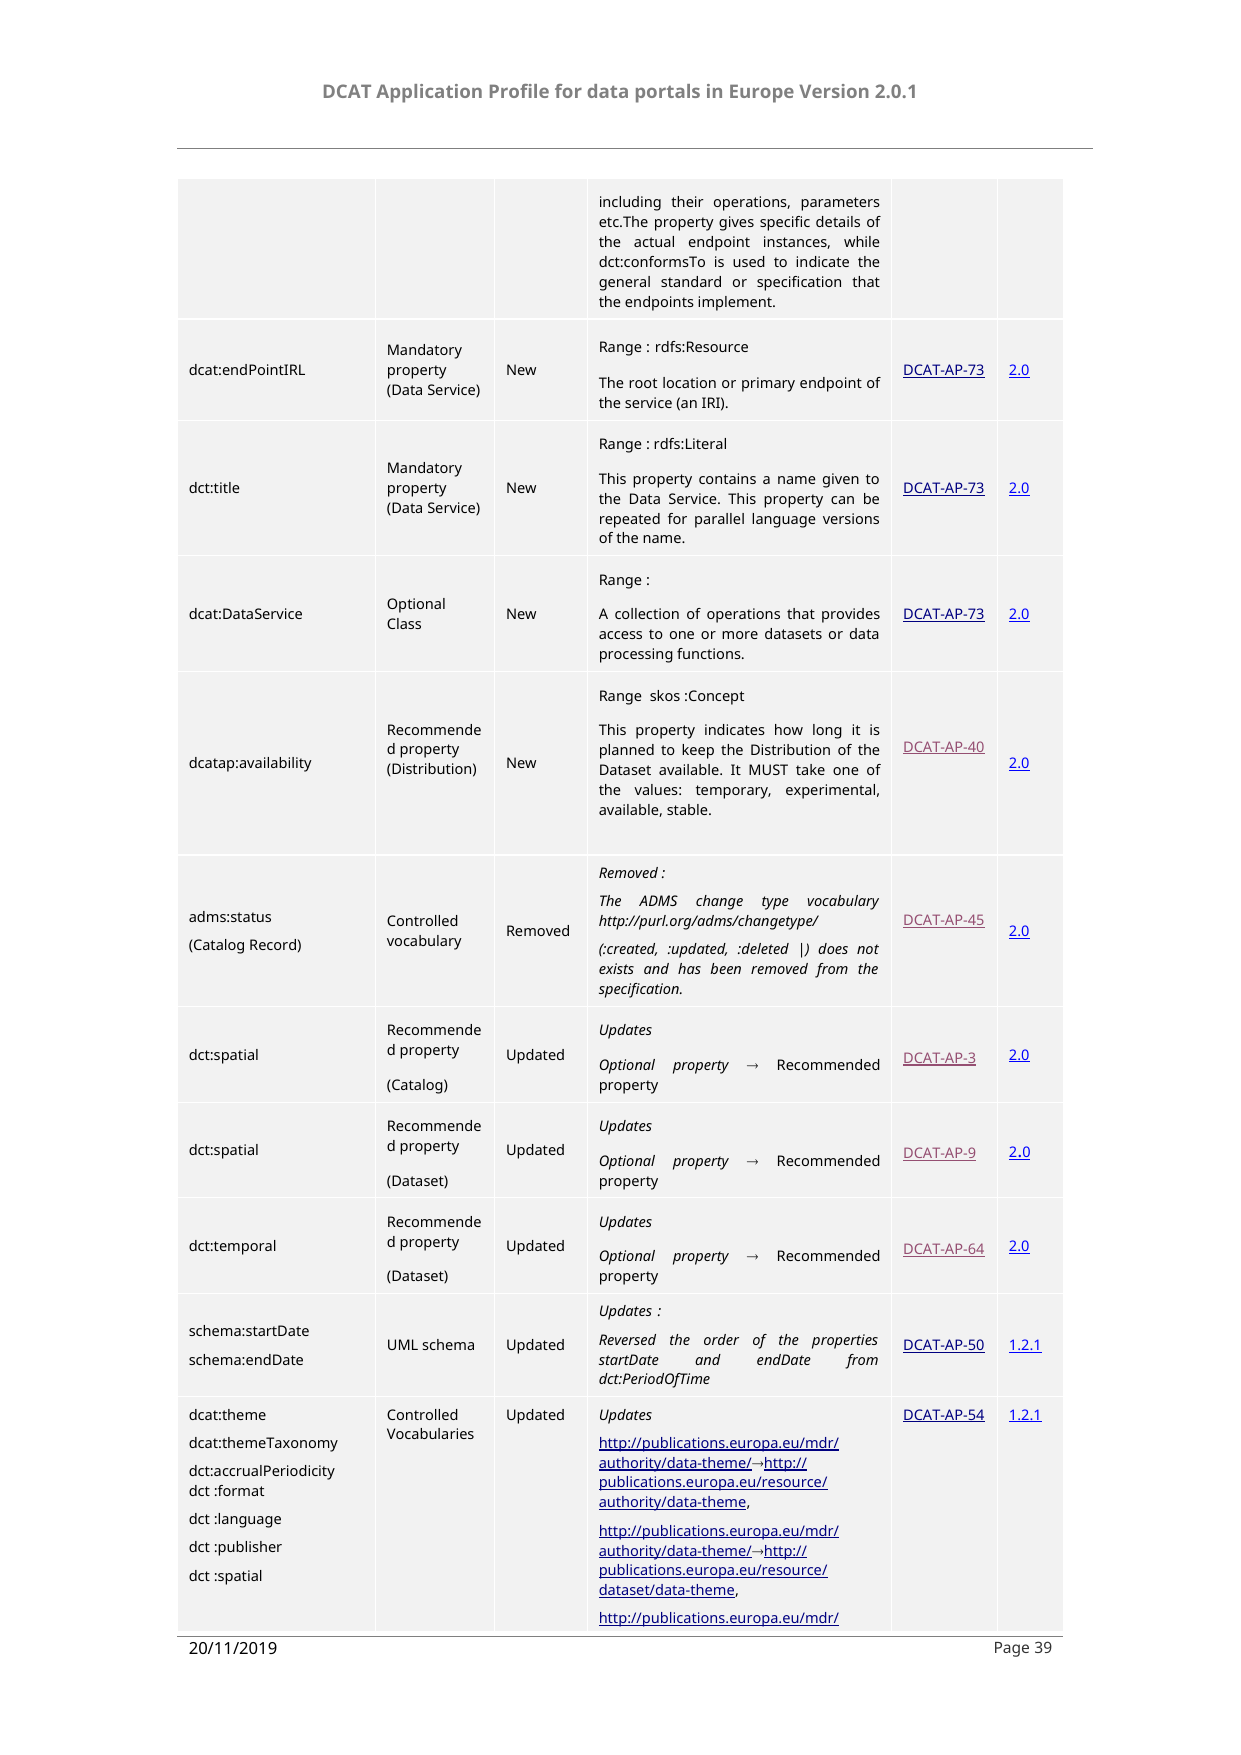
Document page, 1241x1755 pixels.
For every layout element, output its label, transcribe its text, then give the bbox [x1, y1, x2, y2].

table_cell DCAT-AP-73 [892, 421, 997, 555]
table_cell DCAT-AP-50 [892, 1294, 997, 1396]
table_cell DCAT-AP-54 [892, 1397, 997, 1631]
table_cell dct:title [178, 421, 375, 555]
table_cell [998, 179, 1063, 318]
table_cell 2.0 [998, 421, 1063, 555]
table_cell DCAT-AP-64 [892, 1198, 997, 1293]
table_cell DCAT-AP-9 [892, 1103, 997, 1197]
table_cell New [495, 556, 587, 671]
table_cell UML schema [376, 1294, 494, 1396]
table_cell [376, 179, 494, 318]
table_cell dcat:DataService [178, 556, 375, 671]
table_cell Removed : The ADMS change type vocabulary http://purl.org/adms/changetype/ (:created, :updated, :deleted |) does not exists and has been removed from the specification. [588, 856, 891, 1006]
table_cell [892, 179, 997, 318]
table_cell dcat:endPointIRL [178, 320, 375, 420]
table_cell 2.0 [998, 556, 1063, 671]
table_cell dcat:theme dcat:themeTaxonomy dct:accrualPeriodicity dct :format dct :language dct :publisher dct :spatial [178, 1397, 375, 1631]
table_cell New [495, 421, 587, 555]
table_cell Updates http://publications.europa.eu/mdr/authority/data-theme/http://publications.europa.eu/resource/authority/data-theme, http://publications.europa.eu/mdr/authority/data-theme/http://publications.europa.eu/resource/dataset/data-theme, http://publications.europa.eu/mdr/ [588, 1397, 891, 1631]
table_cell DCAT-AP-45 [892, 856, 997, 1006]
table_cell Controlled Vocabularies [376, 1397, 494, 1631]
table_cell DCAT-AP-3 [892, 1007, 997, 1102]
table_cell 2.0 [998, 320, 1063, 420]
table_cell Range : rdfs:Resource The root location or primary endpoint of the service (an IRI). [588, 320, 891, 420]
table_cell Range skos :Concept This property indicates how long it is planned to keep the Distribution of the Dataset available. It MUST take one of the values: temporary, experimental, available, stable. [588, 672, 891, 854]
table_cell Updates Optional property  Recommended property [588, 1103, 891, 1197]
table_cell 2.0 [998, 672, 1063, 854]
table_cell 1.2.1 [998, 1294, 1063, 1396]
table_cell [178, 179, 375, 318]
table_cell Updated [495, 1103, 587, 1197]
table_cell [495, 179, 587, 318]
table_cell Updates Optional property  Recommended property [588, 1007, 891, 1102]
table_cell Mandatory property (Data Service) [376, 320, 494, 420]
table_cell 2.0 [998, 1103, 1063, 1197]
table_cell Updated [495, 1198, 587, 1293]
table_cell Updates Optional property  Recommended property [588, 1198, 891, 1293]
table_cell Range : rdfs:Literal This property contains a name given to the Data Service. This property can be repeated for parallel language versions of the name. [588, 421, 891, 555]
table_cell 1.2.1 [998, 1397, 1063, 1631]
table_cell Updated [495, 1294, 587, 1396]
table_cell dct:spatial [178, 1007, 375, 1102]
table_cell including their operations, parameters etc.The property gives specific details of the actual endpoint instances, while dct:conformsTo is used to indicate the general standard or specification that the endpoints implement. [588, 179, 891, 318]
table_cell DCAT-AP-40 [892, 672, 997, 854]
table_cell Recommended property (Dataset) [376, 1198, 494, 1293]
table_cell Updated [495, 1007, 587, 1102]
table_cell Optional Class [376, 556, 494, 671]
table_cell dct:spatial [178, 1103, 375, 1197]
table_cell 2.0 [998, 1198, 1063, 1293]
table_cell DCAT-AP-73 [892, 556, 997, 671]
table_cell dct:temporal [178, 1198, 375, 1293]
table_cell Updated [495, 1397, 587, 1631]
table_cell Recommended property (Dataset) [376, 1103, 494, 1197]
table_cell New [495, 672, 587, 854]
table_cell Removed [495, 856, 587, 1006]
table_cell Range : A collection of operations that provides access to one or more datasets or data processing functions. [588, 556, 891, 671]
table_cell dcatap:availability [178, 672, 375, 854]
table_cell New [495, 320, 587, 420]
table_cell Recommended property (Distribution) [376, 672, 494, 854]
table_cell Recommended property (Catalog) [376, 1007, 494, 1102]
table_cell schema:startDate schema:endDate [178, 1294, 375, 1396]
table_cell 2.0 [998, 856, 1063, 1006]
table_cell 2.0 [998, 1007, 1063, 1102]
table_cell adms:status (Catalog Record) [178, 856, 375, 1006]
table_cell Controlled vocabulary [376, 856, 494, 1006]
table_cell Updates : Reversed the order of the properties startDate and endDate from dct:PeriodOfTime [588, 1294, 891, 1396]
table_cell DCAT-AP-73 [892, 320, 997, 420]
table_cell Mandatory property (Data Service) [376, 421, 494, 555]
